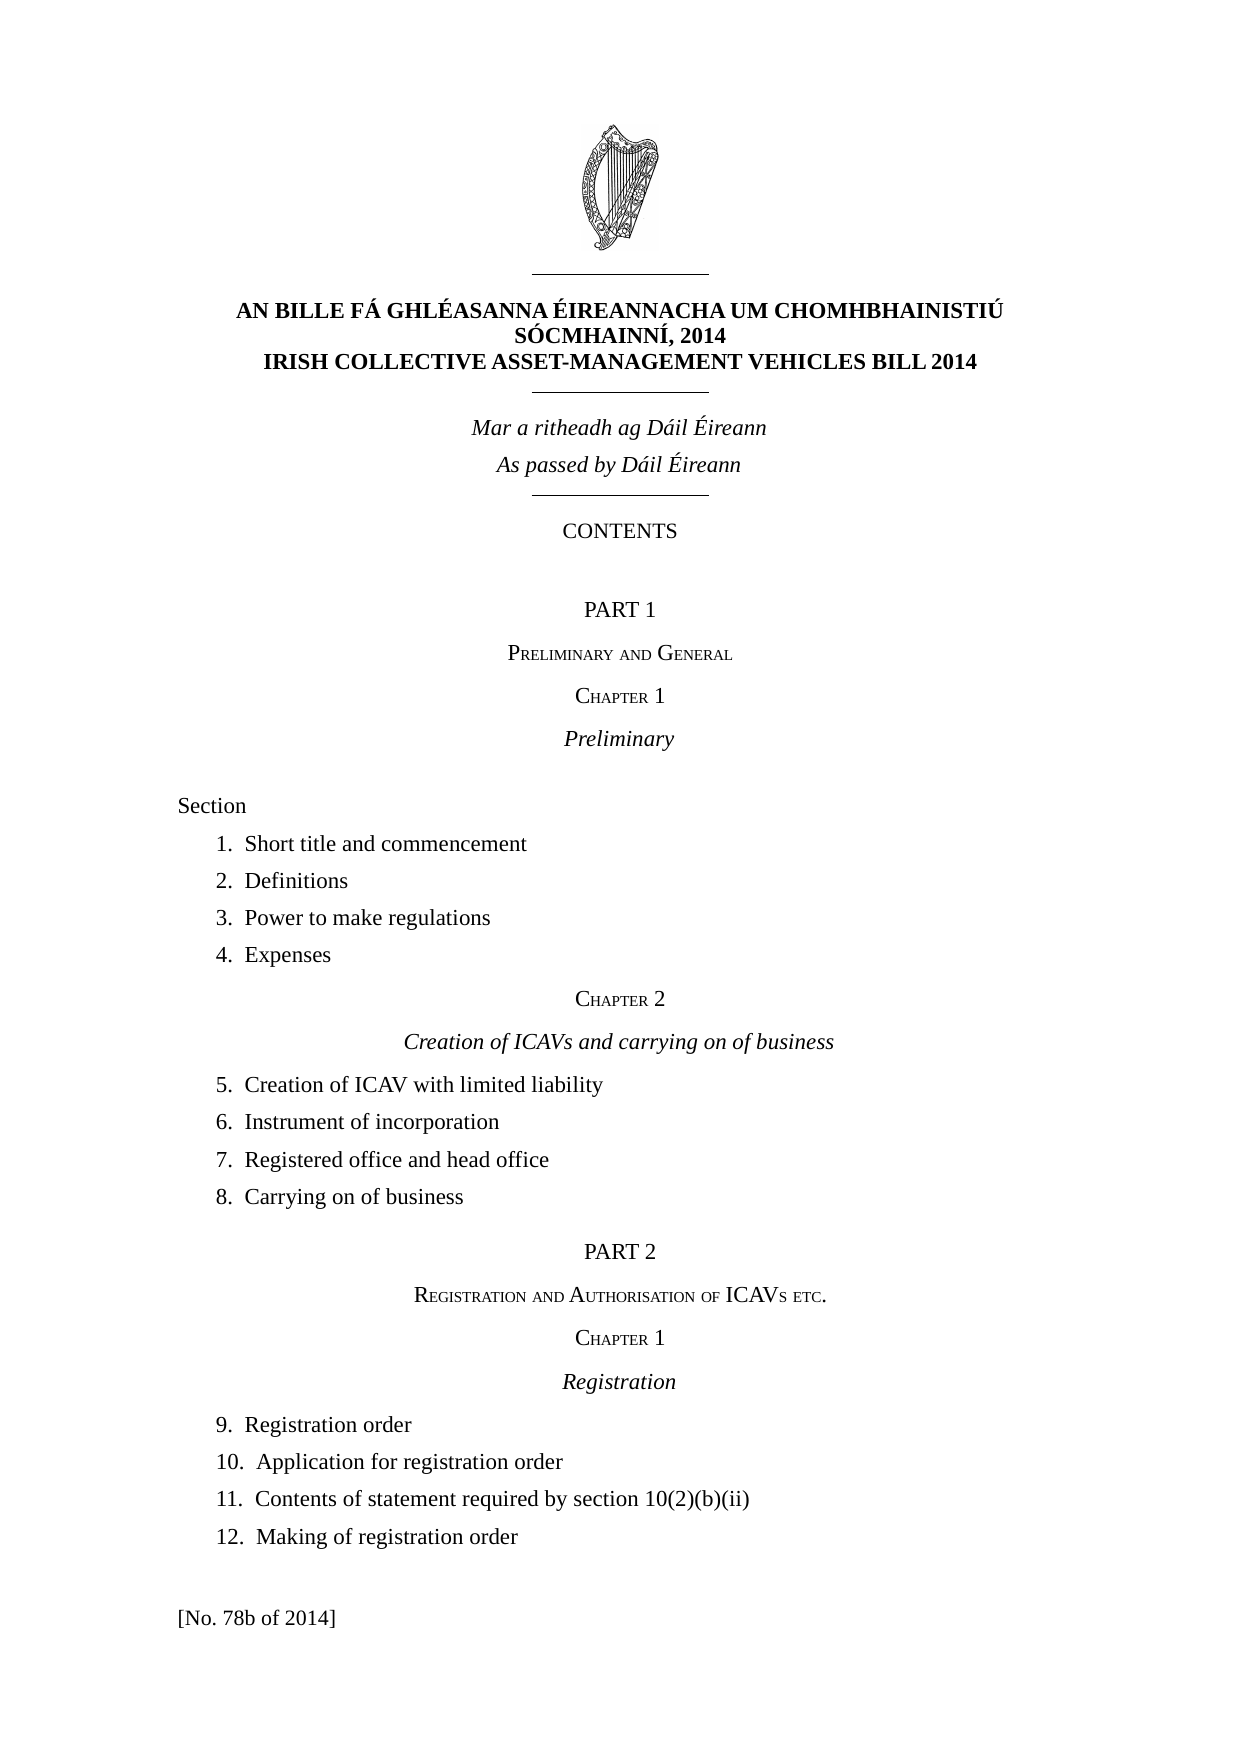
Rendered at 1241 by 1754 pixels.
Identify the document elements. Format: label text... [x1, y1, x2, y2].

title Creation of ICAVs and carrying on of business [177, 1029, 1063, 1054]
text PART 1 [177, 597, 1063, 622]
text Chapter 2 [177, 986, 1063, 1011]
text 12. Making of registration order [216, 1524, 1063, 1549]
text CONTENTS [177, 518, 1063, 543]
title AN BILLE FÁ GHLÉASANNA ÉIREANNACHA UM CHOMHBHAINISTIÚ SÓCMHAINNÍ, 2014 [177, 297, 1063, 348]
title Registration and Authorisation of ICAVs etc. [177, 1282, 1063, 1308]
title Registration [177, 1368, 1063, 1394]
text 10. Application for registration order [216, 1449, 1063, 1474]
text 7. Registered office and head office [216, 1147, 1063, 1172]
title Preliminary and General [177, 640, 1063, 665]
text 2. Definitions [216, 868, 1063, 893]
title Preliminary [177, 726, 1063, 752]
picture [295, 117, 945, 257]
text 5. Creation of ICAV with limited liability [216, 1072, 1063, 1097]
text 4. Expenses [216, 942, 1063, 968]
title IRISH COLLECTIVE ASSET-MANAGEMENT VEHICLES BILL 2014 [177, 348, 1063, 374]
text Section [177, 793, 1063, 819]
text 3. Power to make regulations [216, 905, 1063, 931]
text Chapter 1 [177, 1325, 1063, 1351]
text PART 2 [177, 1239, 1063, 1264]
text As passed by Dáil Éireann [177, 452, 1063, 478]
text 6. Instrument of incorporation [216, 1109, 1063, 1135]
text Mar a ritheadh ag Dáil Éireann [177, 415, 1063, 440]
text 8. Carrying on of business [216, 1184, 1063, 1209]
text 1. Short title and commencement [216, 830, 1063, 856]
text 11. Contents of statement required by section 10(2)(b)(ii) [216, 1486, 1063, 1512]
text 9. Registration order [216, 1412, 1063, 1437]
text Chapter 1 [177, 683, 1063, 708]
